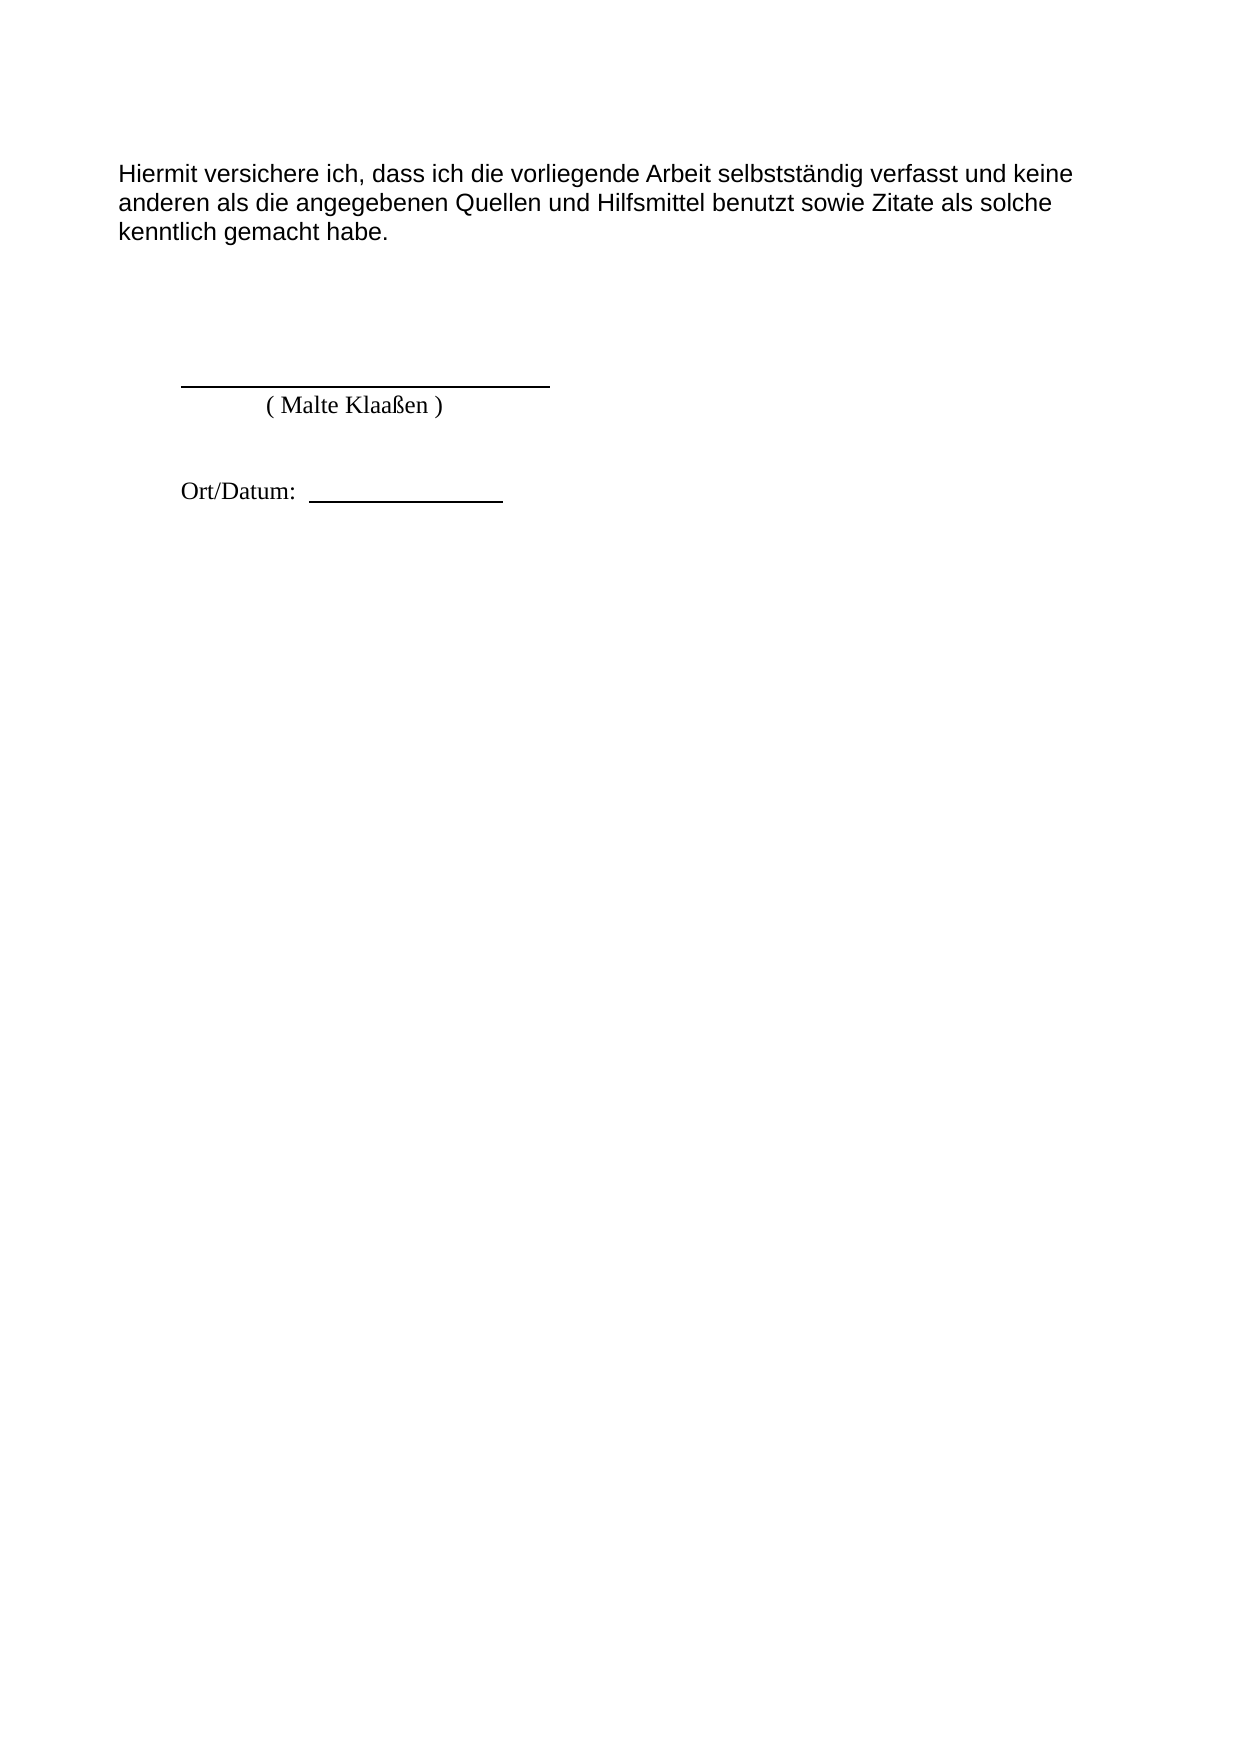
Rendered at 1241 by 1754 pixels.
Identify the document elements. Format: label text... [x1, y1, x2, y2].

text ( Malte Klaaßen ) [118, 390, 1122, 419]
text Ort/Datum: [118, 476, 1122, 505]
text Hiermit versichere ich, dass ich die vorliegende Arbeit selbstständig verfasst und keine anderen als die angegebenen Quellen und Hilfsmittel benutzt sowie Zitate als solche kenntlich gemacht habe. [118, 159, 1122, 246]
